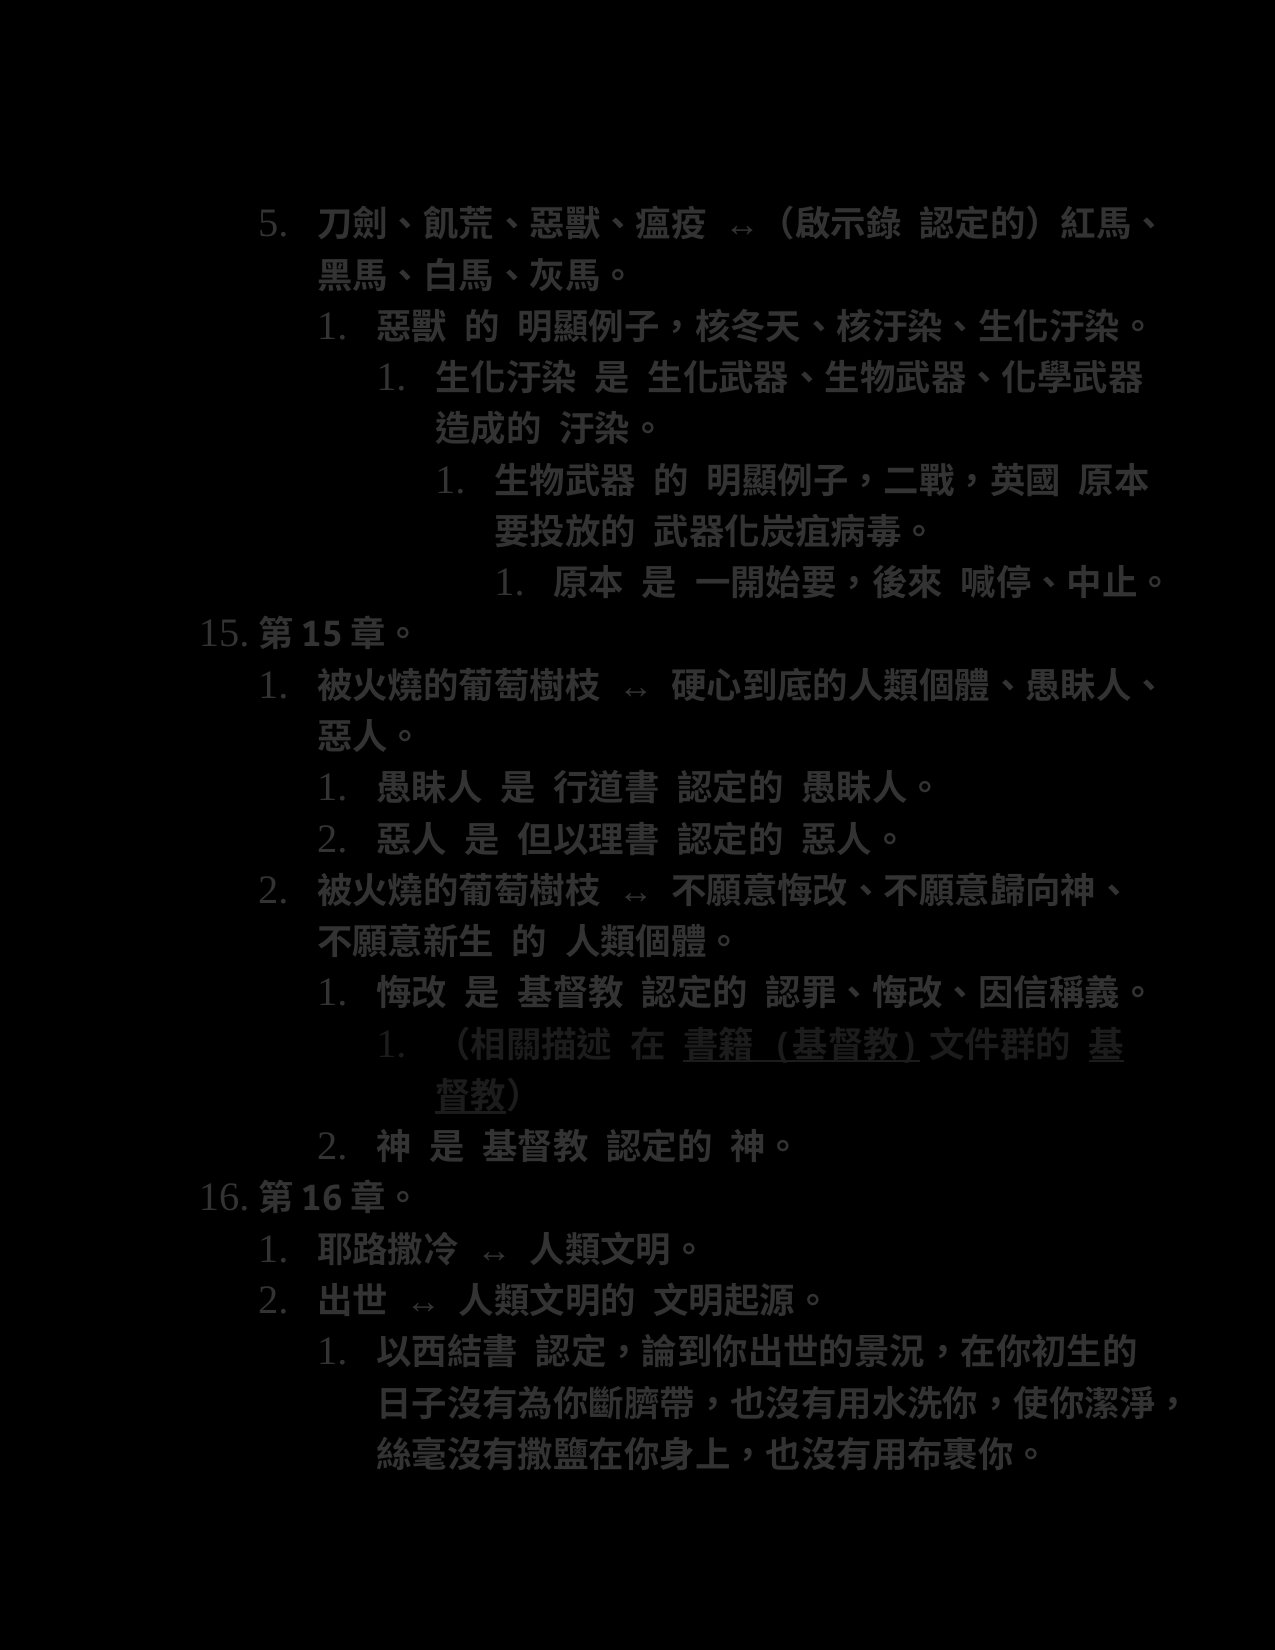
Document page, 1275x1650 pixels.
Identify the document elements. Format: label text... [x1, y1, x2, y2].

list 愚眛人 是 行道書 認定的 愚眛人。 [317, 760, 1157, 811]
list 第16章。 [199, 1170, 1157, 1221]
list 生化汙染 是 生化武器、生物武器、化學武器 造成的 汙染。 [376, 349, 1157, 452]
list 耶路撒冷 ↔ 人類文明。 [258, 1221, 1157, 1272]
list （相關描述 在 書籍 (基督教) 文件群的 基督教） [376, 1016, 1157, 1118]
list 出世 ↔ 人類文明的 文明起源。 [258, 1272, 1157, 1324]
list 以西結書 認定，論到你出世的景況，在你初生的日子沒有為你斷臍帶，也沒有用水洗你，使你潔淨，絲毫沒有撒鹽在你身上，也沒有用布裹你。 [317, 1324, 1157, 1477]
list 惡獸 的 明顯例子，核冬天、核汙染、生化汙染。 [317, 298, 1157, 349]
list 生物武器 的 明顯例子，二戰，英國 原本 要投放的 武器化炭疽病毒。 [435, 452, 1157, 554]
list 被火燒的葡萄樹枝 ↔ 不願意悔改、不願意歸向神、不願意新生 的 人類個體。 [258, 862, 1157, 965]
list 悔改 是 基督教 認定的 認罪、悔改、因信稱義。 [317, 965, 1157, 1016]
list 第15章。 [199, 606, 1157, 657]
list 被火燒的葡萄樹枝 ↔ 硬心到底的人類個體、愚眛人、惡人。 [258, 657, 1157, 760]
list 原本 是 一開始要，後來 喊停、中止。 [494, 554, 1157, 606]
list 神 是 基督教 認定的 神。 [317, 1118, 1157, 1170]
list 刀劍、飢荒、惡獸、瘟疫 ↔（啟示錄 認定的）紅馬、黑馬、白馬、灰馬。 [258, 196, 1157, 298]
list 惡人 是 但以理書 認定的 惡人。 [317, 811, 1157, 862]
